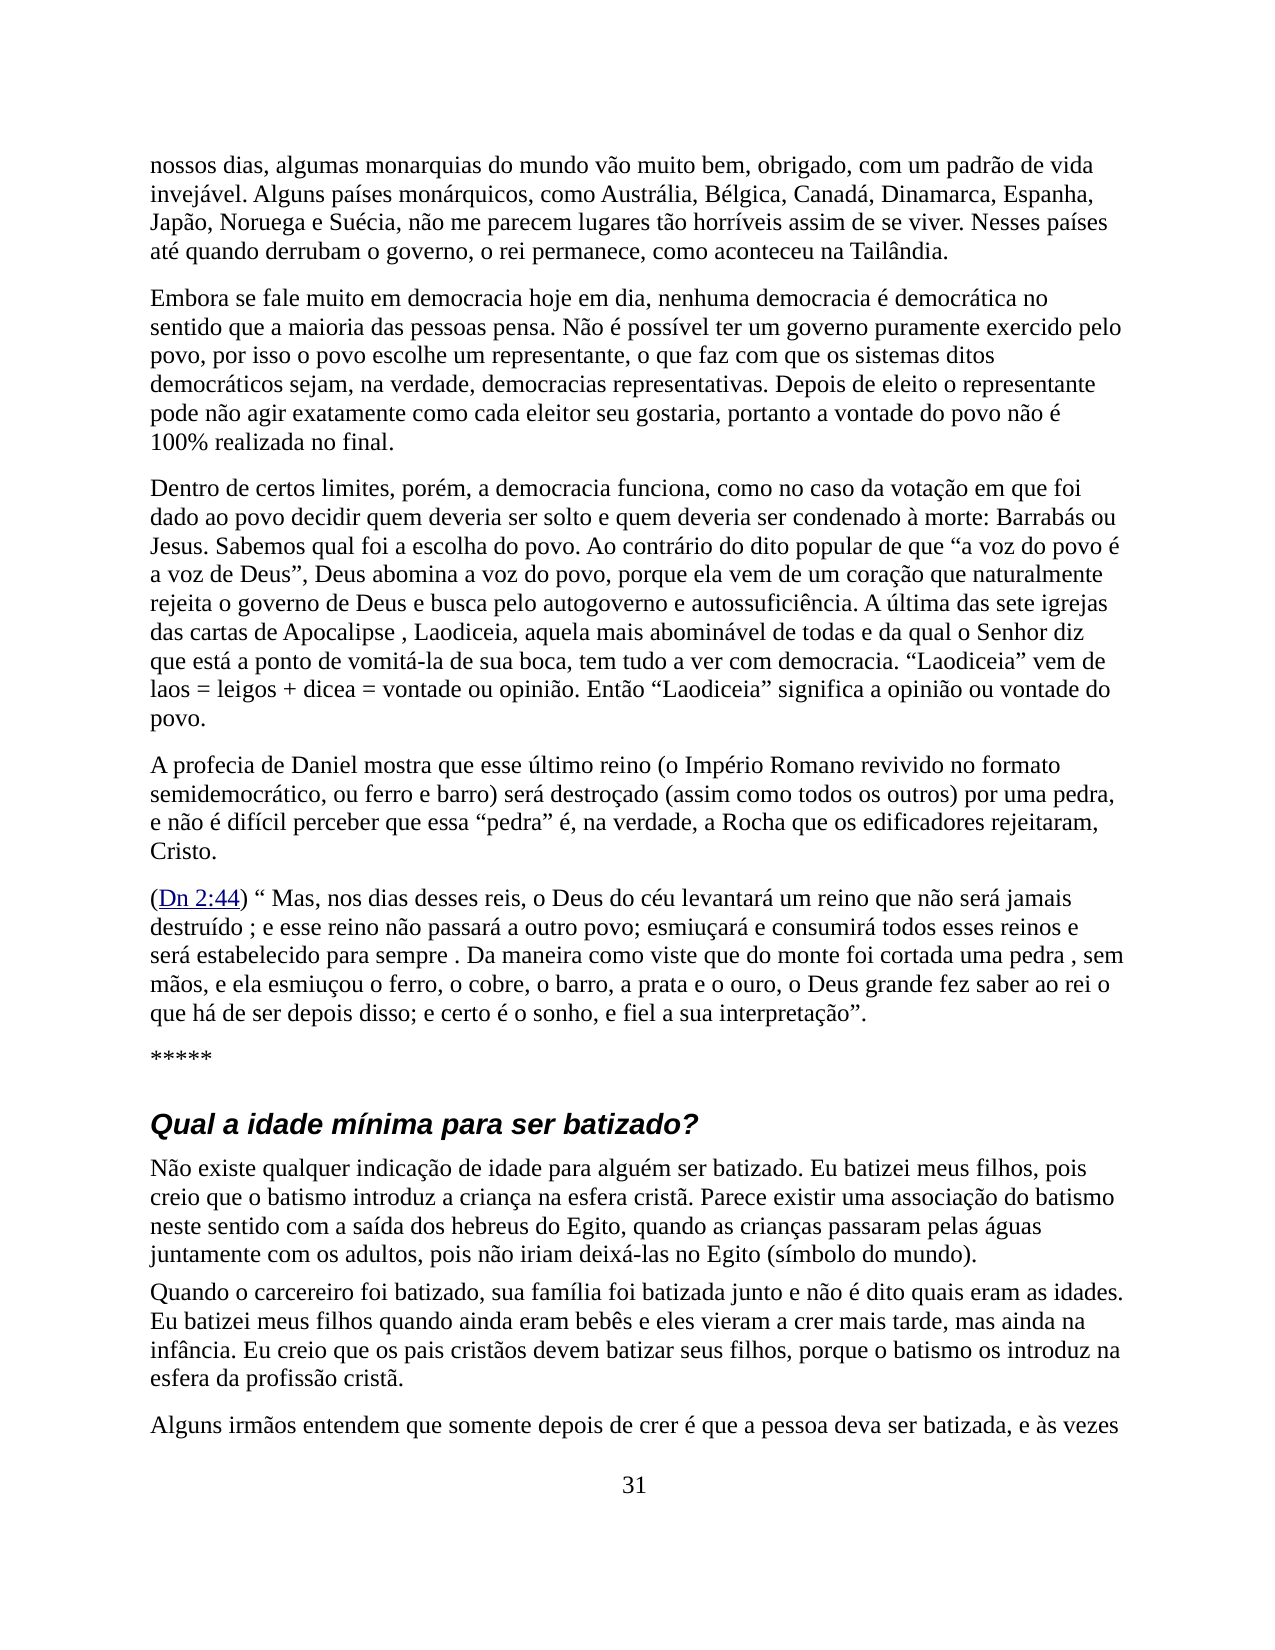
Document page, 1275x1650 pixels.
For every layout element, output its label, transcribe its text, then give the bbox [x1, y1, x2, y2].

text Alguns irmãos entendem que somente depois de crer é que a pessoa deva ser batizada, e às vezes [150, 1410, 1125, 1439]
subtitle Qual a idade mínima para ser batizado? [150, 1107, 1125, 1141]
text (Dn 2:44) “ Mas, nos dias desses reis, o Deus do céu levantará um reino que não será jamais destruído ; e esse reino não passará a outro povo; esmiuçará e consumirá todos esses reinos e será estabelecido para sempre . Da maneira como viste que do monte foi cortada uma pedra , sem mãos, e ela esmiuçou o ferro, o cobre, o barro, a prata e o ouro, o Deus grande fez saber ao rei o que há de ser depois disso; e certo é o sonho, e fiel a sua interpretação”. [150, 883, 1125, 1027]
text Embora se fale muito em democracia hoje em dia, nenhuma democracia é democrática no sentido que a maioria das pessoas pensa. Não é possível ter um governo puramente exercido pelo povo, por isso o povo escolhe um representante, o que faz com que os sistemas ditos democráticos sejam, na verdade, democracias representativas. Depois de eleito o representante pode não agir exatamente como cada eleitor seu gostaria, portanto a vontade do povo não é 100% realizada no final. [150, 283, 1125, 455]
text Dentro de certos limites, porém, a democracia funciona, como no caso da votação em que foi dado ao povo decidir quem deveria ser solto e quem deveria ser condenado à morte: Barrabás ou Jesus. Sabemos qual foi a escolha do povo. Ao contrário do dito popular de que “a voz do povo é a voz de Deus”, Deus abomina a voz do povo, porque ela vem de um coração que naturalmente rejeita o governo de Deus e busca pelo autogoverno e autossuficiência. A última das sete igrejas das cartas de Apocalipse , Laodiceia, aquela mais abominável de todas e da qual o Senhor diz que está a ponto de vomitá-la de sua boca, tem tudo a ver com democracia. “Laodiceia” vem de laos = leigos + dicea = vontade ou opinião. Então “Laodiceia” significa a opinião ou vontade do povo. [150, 473, 1125, 732]
text ***** [150, 1044, 1125, 1073]
text nossos dias, algumas monarquias do mundo vão muito bem, obrigado, com um padrão de vida invejável. Alguns países monárquicos, como Austrália, Bélgica, Canadá, Dinamarca, Espanha, Japão, Noruega e Suécia, não me parecem lugares tão horríveis assim de se viver. Nesses países até quando derrubam o governo, o rei permanece, como aconteceu na Tailândia. [150, 150, 1125, 265]
text Quando o carcereiro foi batizado, sua família foi batizada junto e não é dito quais eram as idades. Eu batizei meus filhos quando ainda eram bebês e eles vieram a crer mais tarde, mas ainda na infância. Eu creio que os pais cristãos devem batizar seus filhos, porque o batismo os introduz na esfera da profissão cristã. [150, 1277, 1125, 1392]
text A profecia de Daniel mostra que esse último reino (o Império Romano revivido no formato semidemocrático, ou ferro e barro) será destroçado (assim como todos os outros) por uma pedra, e não é difícil perceber que essa “pedra” é, na verdade, a Rocha que os edificadores rejeitaram, Cristo. [150, 750, 1125, 865]
text Não existe qualquer indicação de idade para alguém ser batizado. Eu batizei meus filhos, pois creio que o batismo introduz a criança na esfera cristã. Parece existir uma associação do batismo neste sentido com a saída dos hebreus do Egito, quando as crianças passaram pelas águas juntamente com os adultos, pois não iriam deixá-las no Egito (símbolo do mundo). [150, 1153, 1125, 1268]
